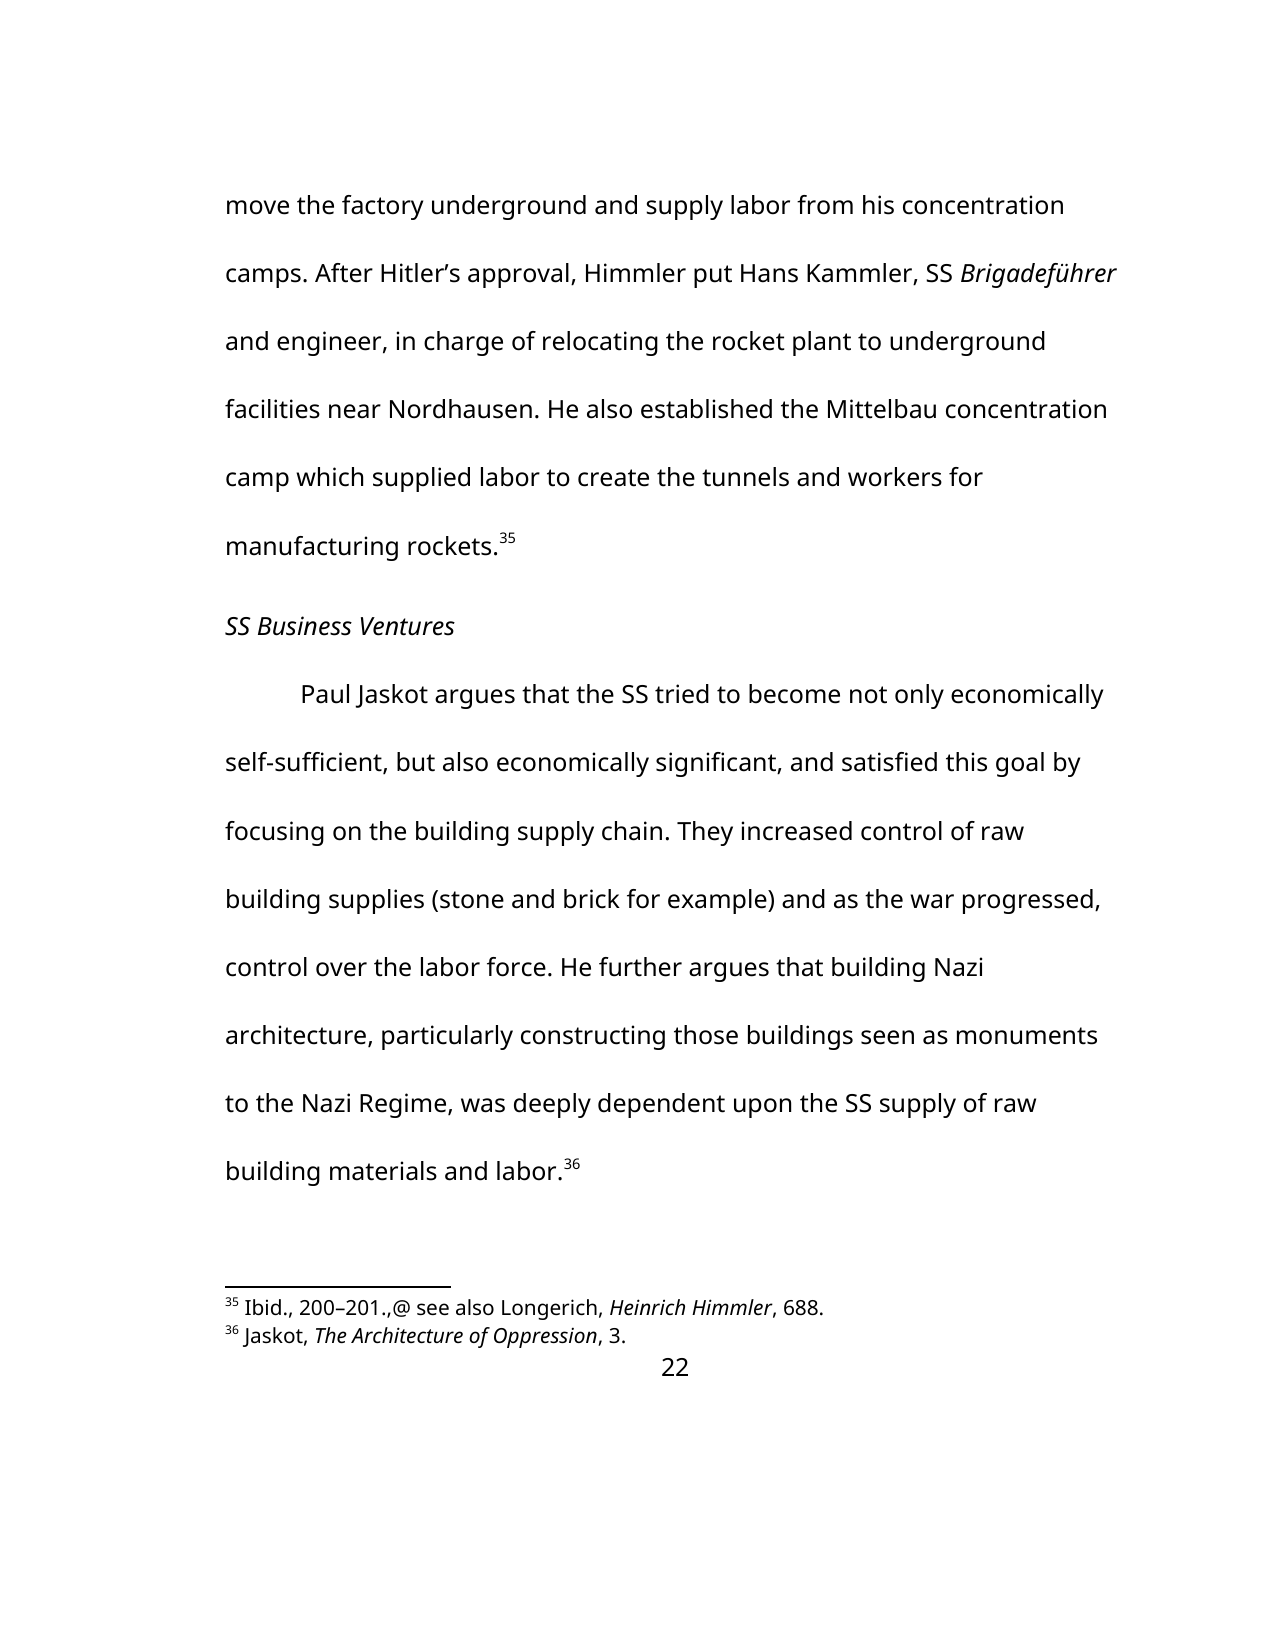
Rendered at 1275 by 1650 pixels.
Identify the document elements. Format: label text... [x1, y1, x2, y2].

text SS Business Ventures [225, 609, 1125, 643]
text Jaskot, The Architecture of Oppression, 3. [225, 1322, 1125, 1350]
text Ibid., 200–201.,@ see also Longerich, Heinrich Himmler, 688. [225, 1293, 1125, 1322]
text Paul Jaskot argues that the SS tried to become not only economically self-sufficient, but also economically significant, and satisfied this goal by focusing on the building supply chain. They increased control of raw building supplies (stone and brick for example) and as the war progressed, control over the labor force. He further argues that building Nazi architecture, particularly constructing those buildings seen as monuments to the Nazi Regime, was deeply dependent upon the SS supply of raw building materials and labor. [225, 677, 1125, 1188]
text move the factory underground and supply labor from his concentration camps. After Hitler’s approval, Himmler put Hans Kammler, SS Brigadeführer and engineer, in charge of relocating the rocket plant to underground facilities near Nordhausen. He also established the Mittelbau concentration camp which supplied labor to create the tunnels and workers for manufacturing rockets. [225, 187, 1125, 562]
